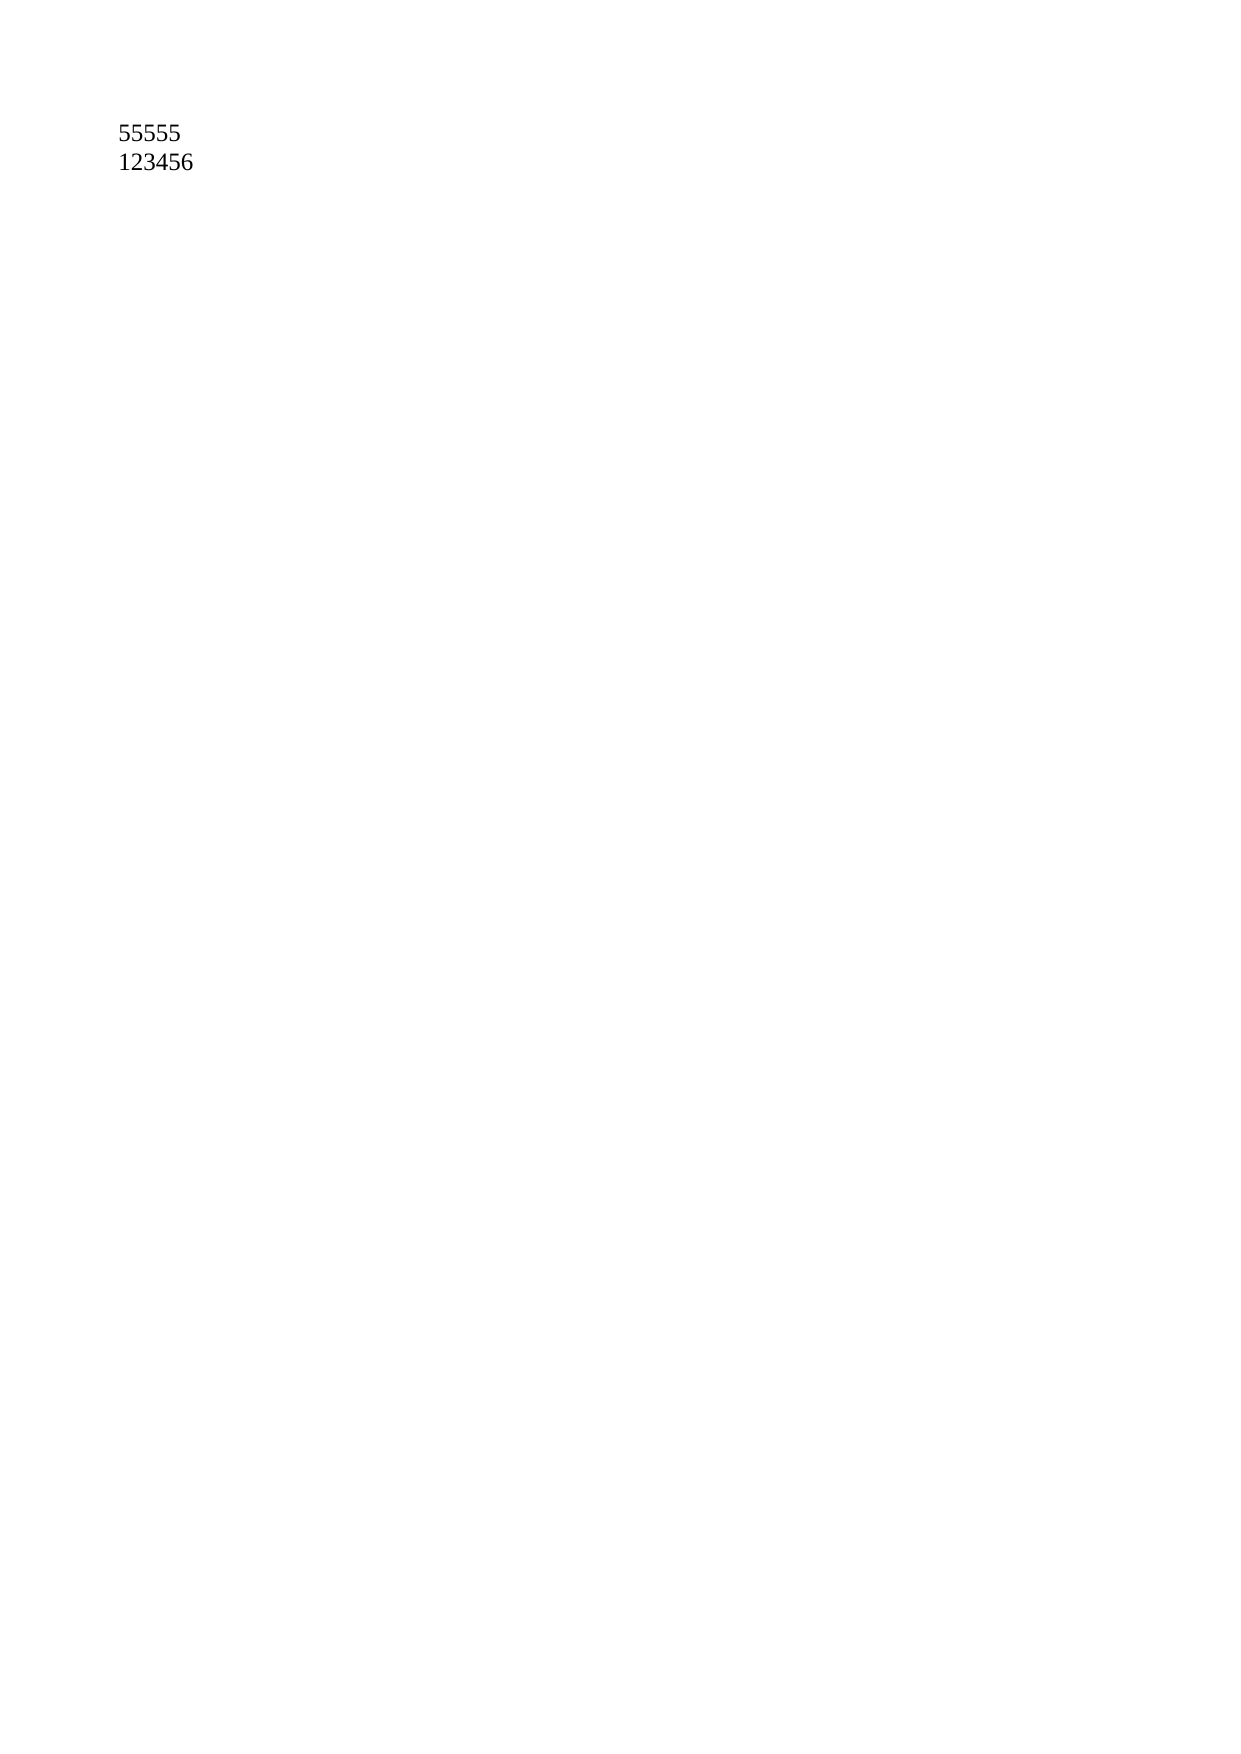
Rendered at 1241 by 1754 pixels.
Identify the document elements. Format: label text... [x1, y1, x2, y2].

text 123456 [118, 147, 1122, 176]
text 55555 [118, 118, 1122, 147]
